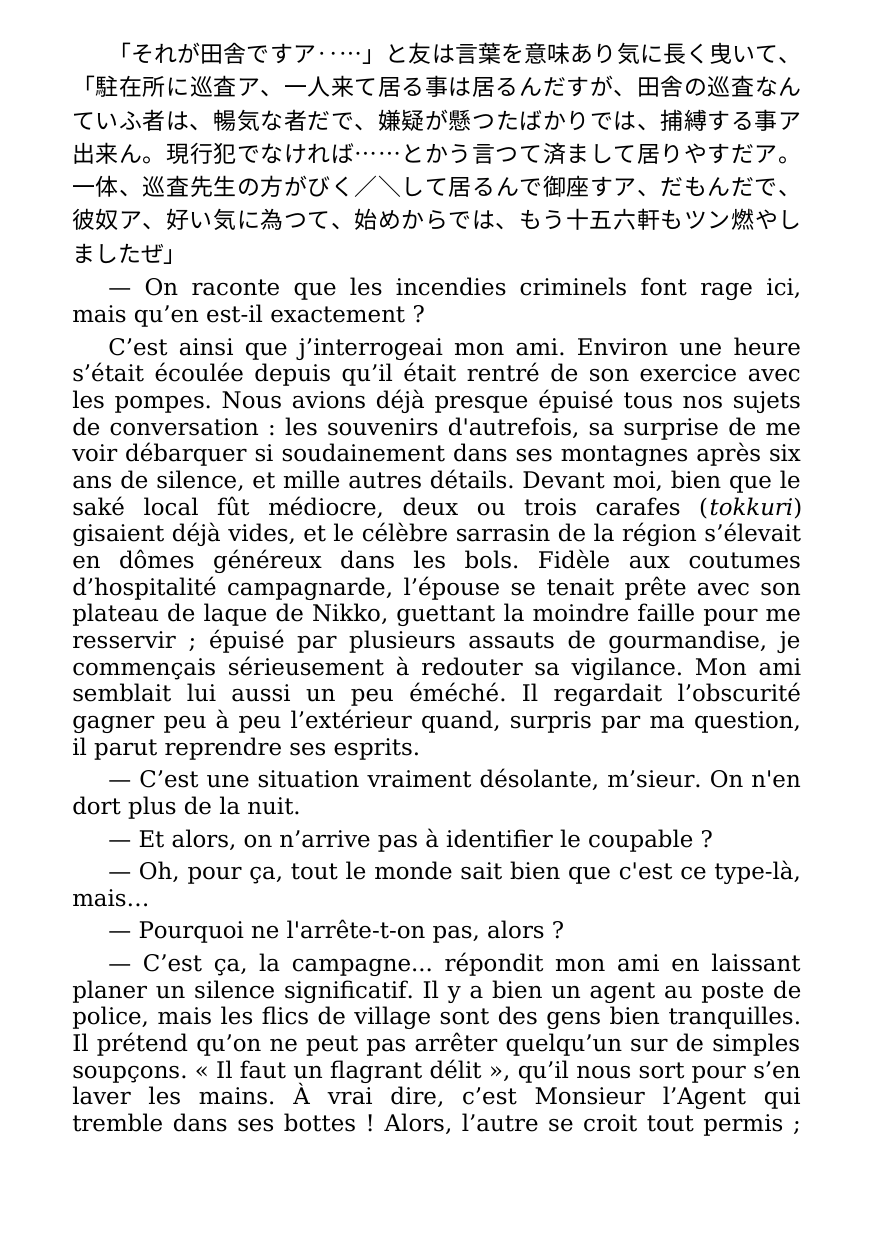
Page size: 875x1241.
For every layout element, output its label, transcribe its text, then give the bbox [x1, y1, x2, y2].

text — Pourquoi ne l'arrête-t-on pas, alors ? [72, 918, 802, 944]
text — C’est ça, la campagne... répondit mon ami en laissant planer un silence significatif. Il y a bien un agent au poste de police, mais les flics de village sont des gens bien tranquilles. Il prétend qu’on ne peut pas arrêter quelqu’un sur de simples soupçons. « Il faut un flagrant délit », qu’il nous sort pour s’en laver les mains. À vrai dire, c’est Monsieur l’Agent qui tremble dans ses bottes ! Alors, l’autre se croit tout permis ; [72, 950, 802, 1137]
text — Et alors, on n’arrive pas à identifier le coupable ? [72, 826, 802, 852]
text — On raconte que les incendies criminels font rage ici, mais qu’en est-il exactement ? [72, 274, 802, 328]
text C’est ainsi que j’interrogeai mon ami. Environ une heure s’était écoulée depuis qu’il était rentré de son exercice avec les pompes. Nous avions déjà presque épuisé tous nos sujets de conversation : les souvenirs d'autrefois, sa surprise de me voir débarquer si soudainement dans ses montagnes après six ans de silence, et mille autres détails. Devant moi, bien que le saké local fût médiocre, deux ou trois carafes (tokkuri) gisaient déjà vides, et le célèbre sarrasin de la région s’élevait en dômes généreux dans les bols. Fidèle aux coutumes d’hospitalité campagnarde, l’épouse se tenait prête avec son plateau de laque de Nikko, guettant la moindre faille pour me resservir ; épuisé par plusieurs assauts de gourmandise, je commençais sérieusement à redouter sa vigilance. Mon ami semblait lui aussi un peu éméché. Il regardait l’obscurité gagner peu à peu l’extérieur quand, surpris par ma question, il parut reprendre ses esprits. [72, 334, 802, 761]
text — C’est une situation vraiment désolante, m’sieur. On n'en dort plus de la nuit. [72, 766, 802, 820]
text 「それが田舎ですア‥…」と友は言葉を意味あり気に長く曳いて、「駐在所に巡査ア、一人来て居る事は居るんだすが、田舎の巡査なんていふ者は、暢気な者だで、嫌疑が懸つたばかりでは、捕縛する事ア出来ん。現行犯でなければ……とかう言つて済まして居りやすだア。一体、巡査先生の方がびく／＼して居るんで御座すア、だもんだで、彼奴ア、好い気に為つて、始めからでは、もう十五六軒もツン燃やしましたぜ」 [72, 36, 802, 269]
text — Oh, pour ça, tout le monde sait bien que c'est ce type-là, mais… [72, 858, 802, 912]
